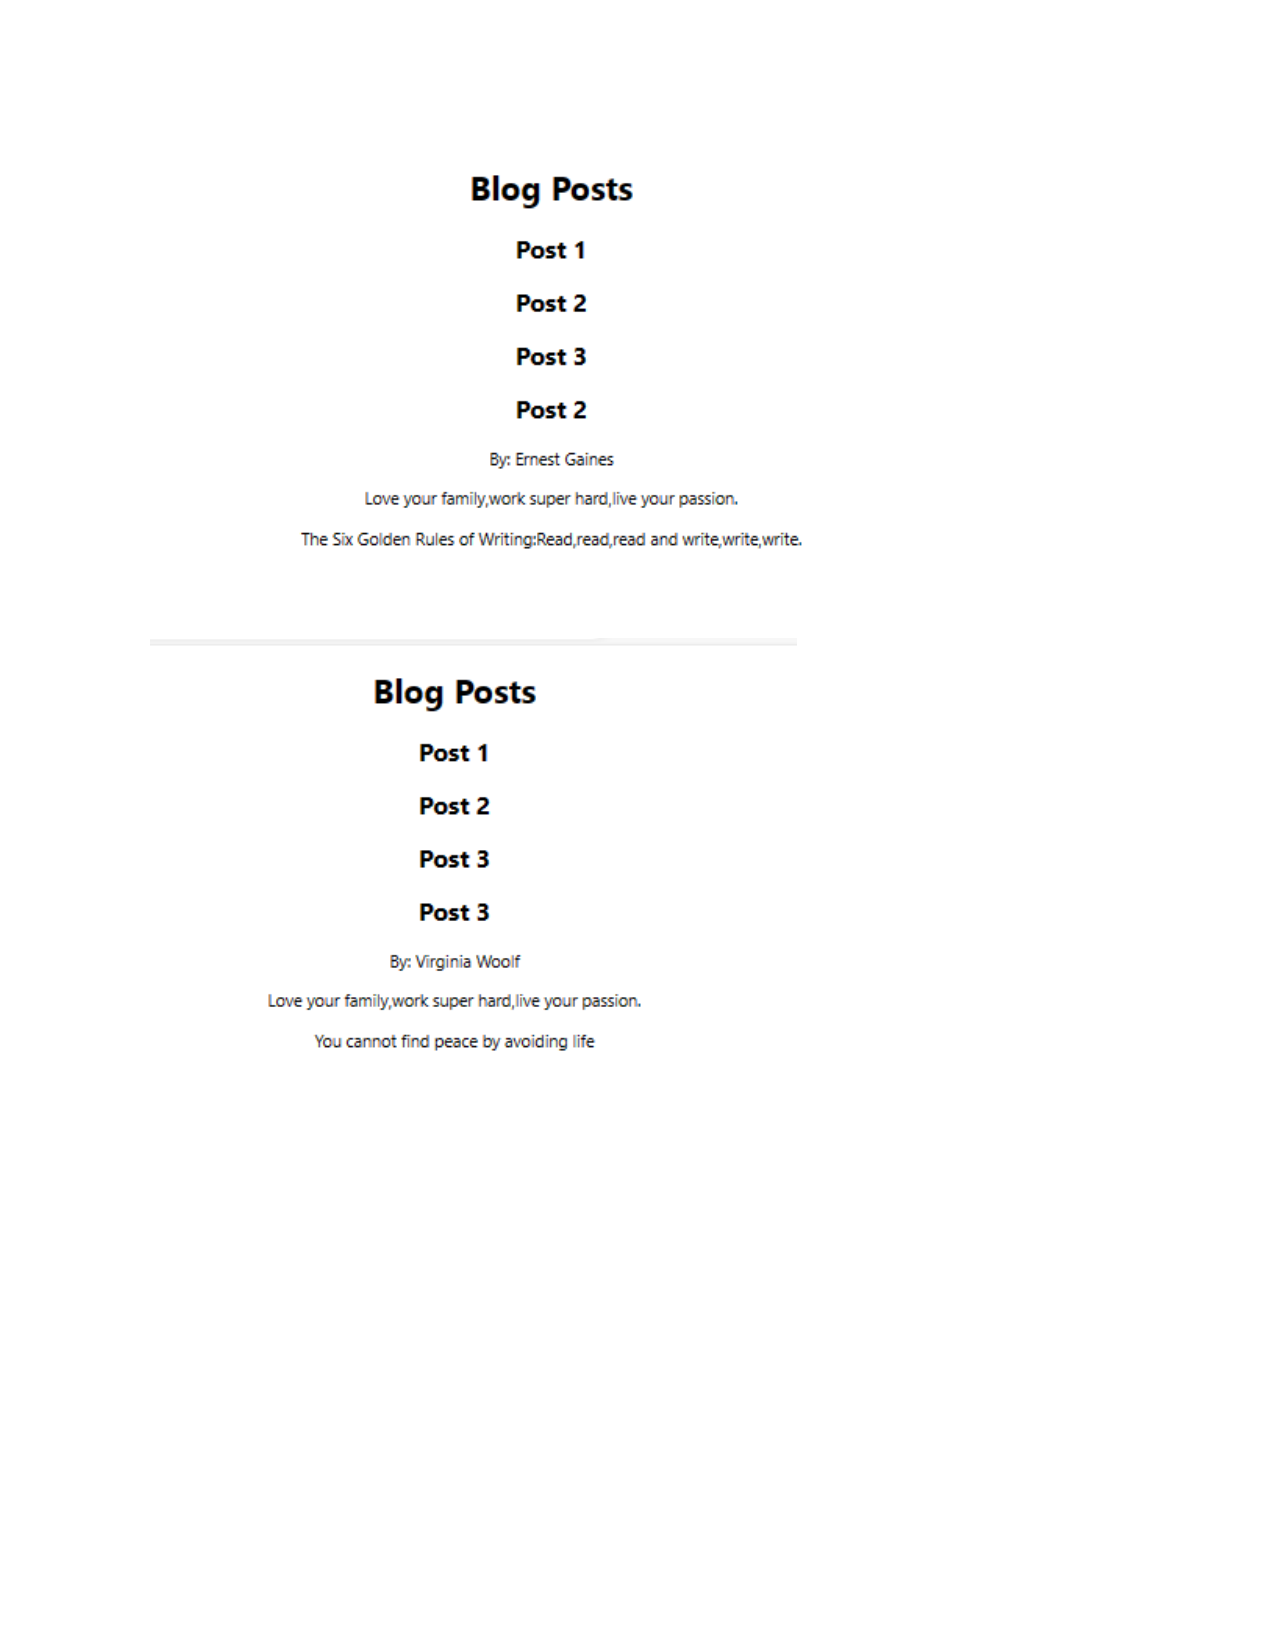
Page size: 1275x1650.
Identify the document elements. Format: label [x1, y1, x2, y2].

picture [150, 638, 797, 1179]
picture [150, 150, 972, 635]
